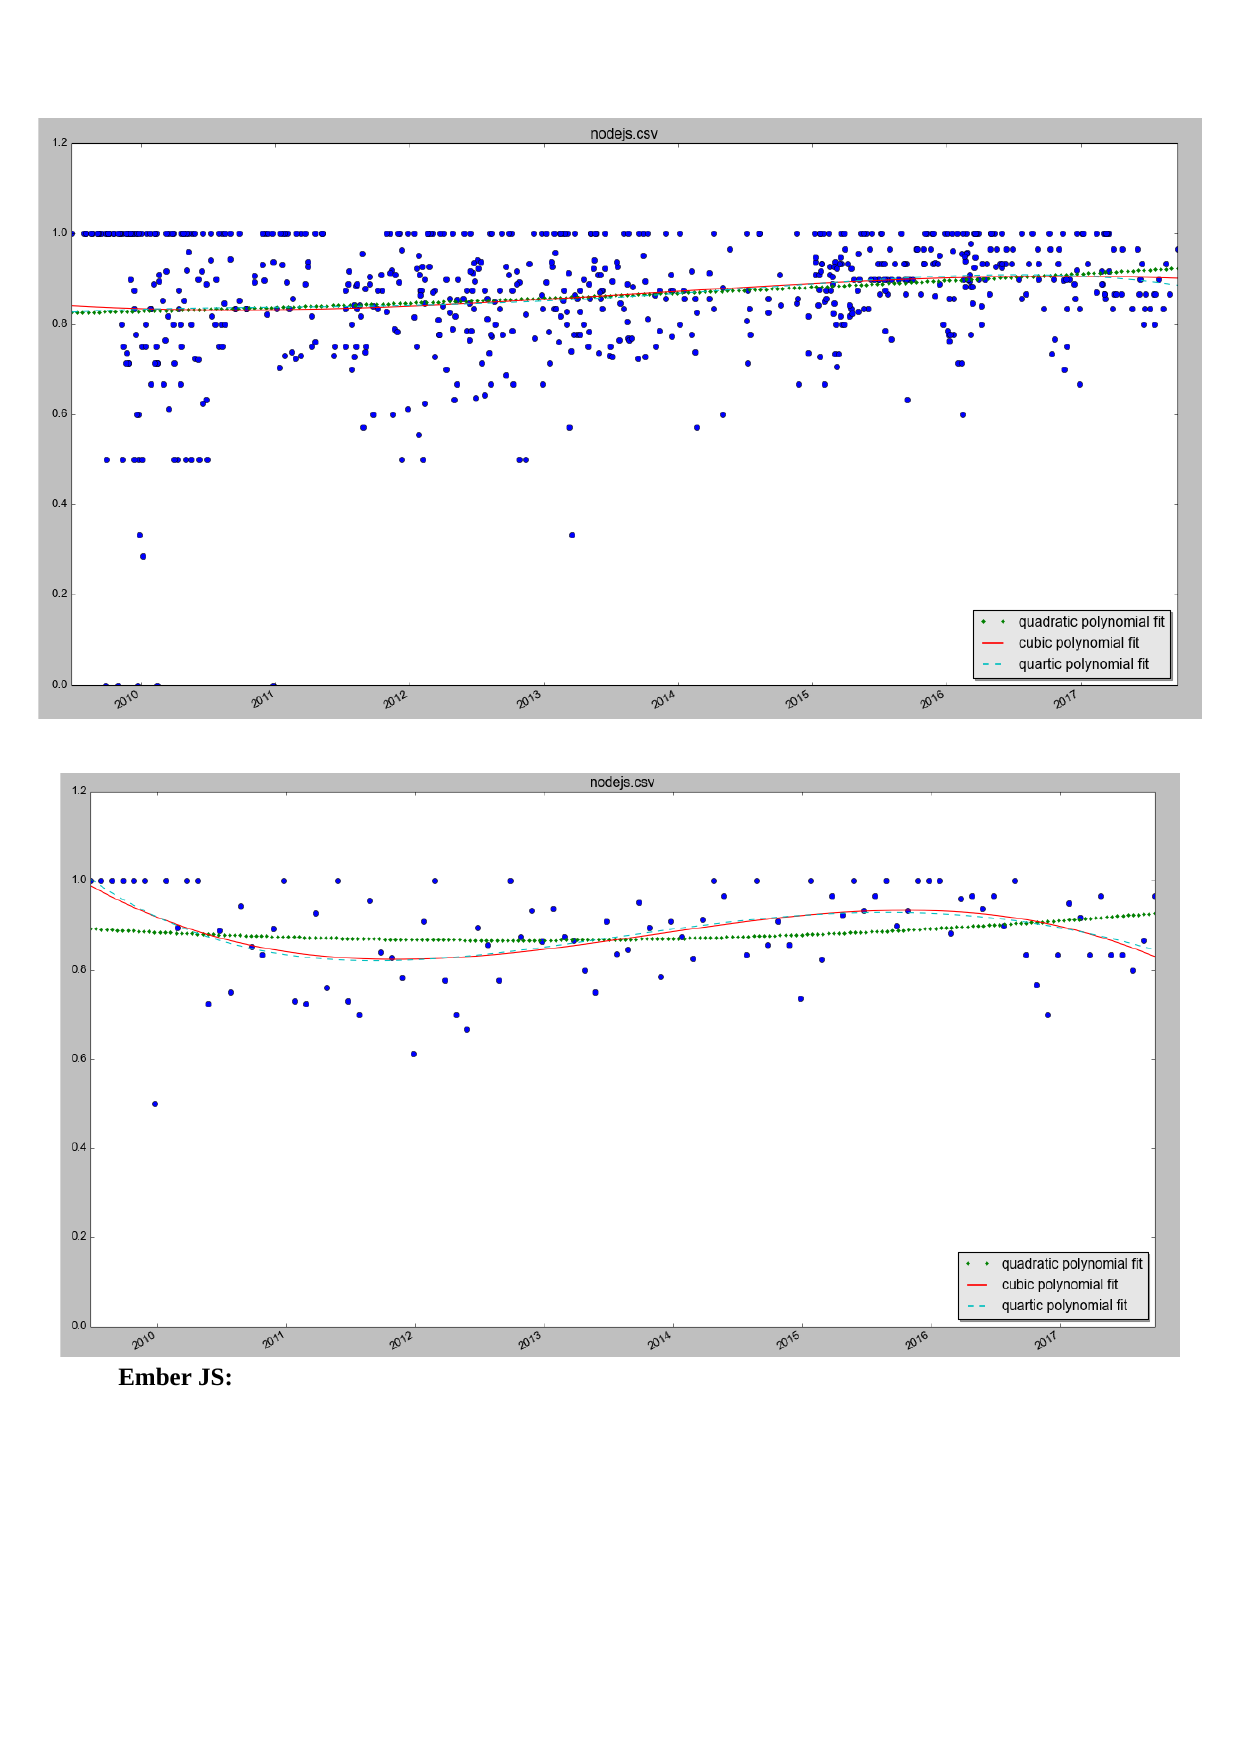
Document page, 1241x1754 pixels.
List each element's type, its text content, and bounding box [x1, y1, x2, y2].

text Ember JS: [118, 1357, 1122, 1391]
picture [38, 118, 1202, 719]
picture [60, 773, 1180, 1357]
